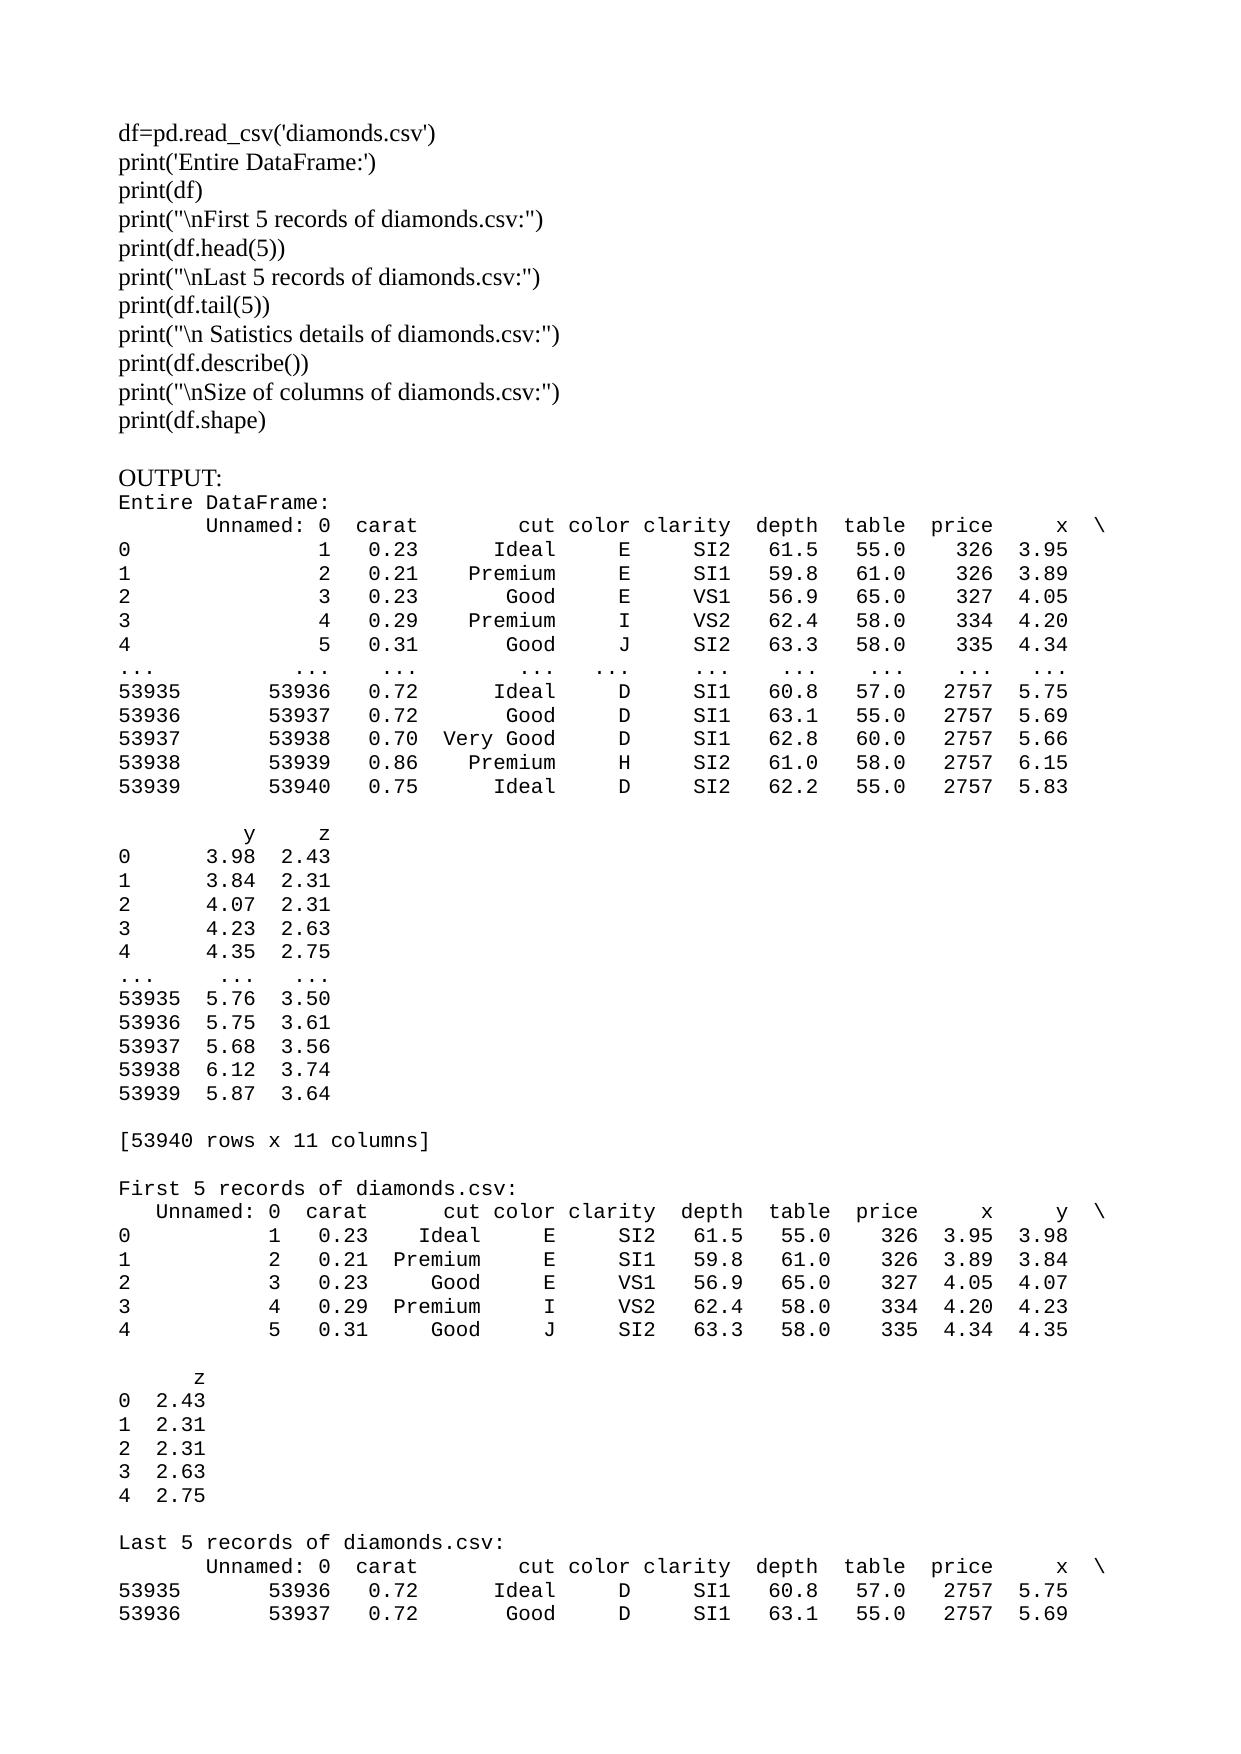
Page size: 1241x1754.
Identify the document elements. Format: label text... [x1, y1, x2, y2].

text 2 2.31 [118, 1438, 1122, 1461]
text print(df.shape) [118, 406, 1122, 434]
text 0 3.98 2.43 [118, 847, 1122, 870]
text 53936 53937 0.72 Good D SI1 63.1 55.0 2757 5.69 [118, 1603, 1122, 1627]
text y z [118, 823, 1122, 847]
text Last 5 records of diamonds.csv: [118, 1532, 1122, 1556]
text 4 2.75 [118, 1485, 1122, 1509]
text print("\nSize of columns of diamonds.csv:") [118, 377, 1122, 406]
text 0 1 0.23 Ideal E SI2 61.5 55.0 326 3.95 [118, 539, 1122, 563]
text 1 3.84 2.31 [118, 870, 1122, 894]
text 3 4 0.29 Premium I VS2 62.4 58.0 334 4.20 4.23 [118, 1296, 1122, 1319]
text 53937 53938 0.70 Very Good D SI1 62.8 60.0 2757 5.66 [118, 728, 1122, 752]
text 4 5 0.31 Good J SI2 63.3 58.0 335 4.34 [118, 634, 1122, 657]
text print(df) [118, 176, 1122, 204]
text Entire DataFrame: [118, 492, 1122, 516]
text 2 3 0.23 Good E VS1 56.9 65.0 327 4.05 4.07 [118, 1272, 1122, 1296]
text 0 1 0.23 Ideal E SI2 61.5 55.0 326 3.95 3.98 [118, 1225, 1122, 1248]
text 2 3 0.23 Good E VS1 56.9 65.0 327 4.05 [118, 586, 1122, 610]
text First 5 records of diamonds.csv: [118, 1178, 1122, 1201]
text 3 4.23 2.63 [118, 917, 1122, 941]
text z [118, 1367, 1122, 1390]
text 53935 5.76 3.50 [118, 988, 1122, 1012]
text 3 4 0.29 Premium I VS2 62.4 58.0 334 4.20 [118, 610, 1122, 634]
text Unnamed: 0 carat cut color clarity depth table price x \ [118, 1556, 1122, 1579]
text print(df.tail(5)) [118, 291, 1122, 319]
text 53938 6.12 3.74 [118, 1059, 1122, 1083]
text print(df.head(5)) [118, 233, 1122, 262]
text print("\n Satistics details of diamonds.csv:") [118, 319, 1122, 348]
text 53937 5.68 3.56 [118, 1036, 1122, 1059]
text print(df.describe()) [118, 348, 1122, 377]
text 53939 5.87 3.64 [118, 1083, 1122, 1107]
text print('Entire DataFrame:') [118, 147, 1122, 176]
text 1 2 0.21 Premium E SI1 59.8 61.0 326 3.89 3.84 [118, 1248, 1122, 1272]
text 53936 5.75 3.61 [118, 1012, 1122, 1036]
text 1 2 0.21 Premium E SI1 59.8 61.0 326 3.89 [118, 563, 1122, 586]
text 4 4.35 2.75 [118, 941, 1122, 965]
text df=pd.read_csv('diamonds.csv') [118, 118, 1122, 147]
text print("\nFirst 5 records of diamonds.csv:") [118, 204, 1122, 233]
text print("\nLast 5 records of diamonds.csv:") [118, 262, 1122, 291]
text 53935 53936 0.72 Ideal D SI1 60.8 57.0 2757 5.75 [118, 1579, 1122, 1603]
text [53940 rows x 11 columns] [118, 1130, 1122, 1154]
text 1 2.31 [118, 1414, 1122, 1438]
text OUTPUT: [118, 463, 1122, 492]
text ... ... ... ... ... ... ... ... ... ... [118, 657, 1122, 681]
text 53939 53940 0.75 Ideal D SI2 62.2 55.0 2757 5.83 [118, 776, 1122, 799]
text Unnamed: 0 carat cut color clarity depth table price x y \ [118, 1201, 1122, 1225]
text 53938 53939 0.86 Premium H SI2 61.0 58.0 2757 6.15 [118, 752, 1122, 776]
text 53936 53937 0.72 Good D SI1 63.1 55.0 2757 5.69 [118, 705, 1122, 728]
text 4 5 0.31 Good J SI2 63.3 58.0 335 4.34 4.35 [118, 1319, 1122, 1343]
text 0 2.43 [118, 1390, 1122, 1414]
text ... ... ... [118, 965, 1122, 988]
text 2 4.07 2.31 [118, 894, 1122, 917]
text 53935 53936 0.72 Ideal D SI1 60.8 57.0 2757 5.75 [118, 681, 1122, 705]
text 3 2.63 [118, 1461, 1122, 1485]
text Unnamed: 0 carat cut color clarity depth table price x \ [118, 516, 1122, 539]
